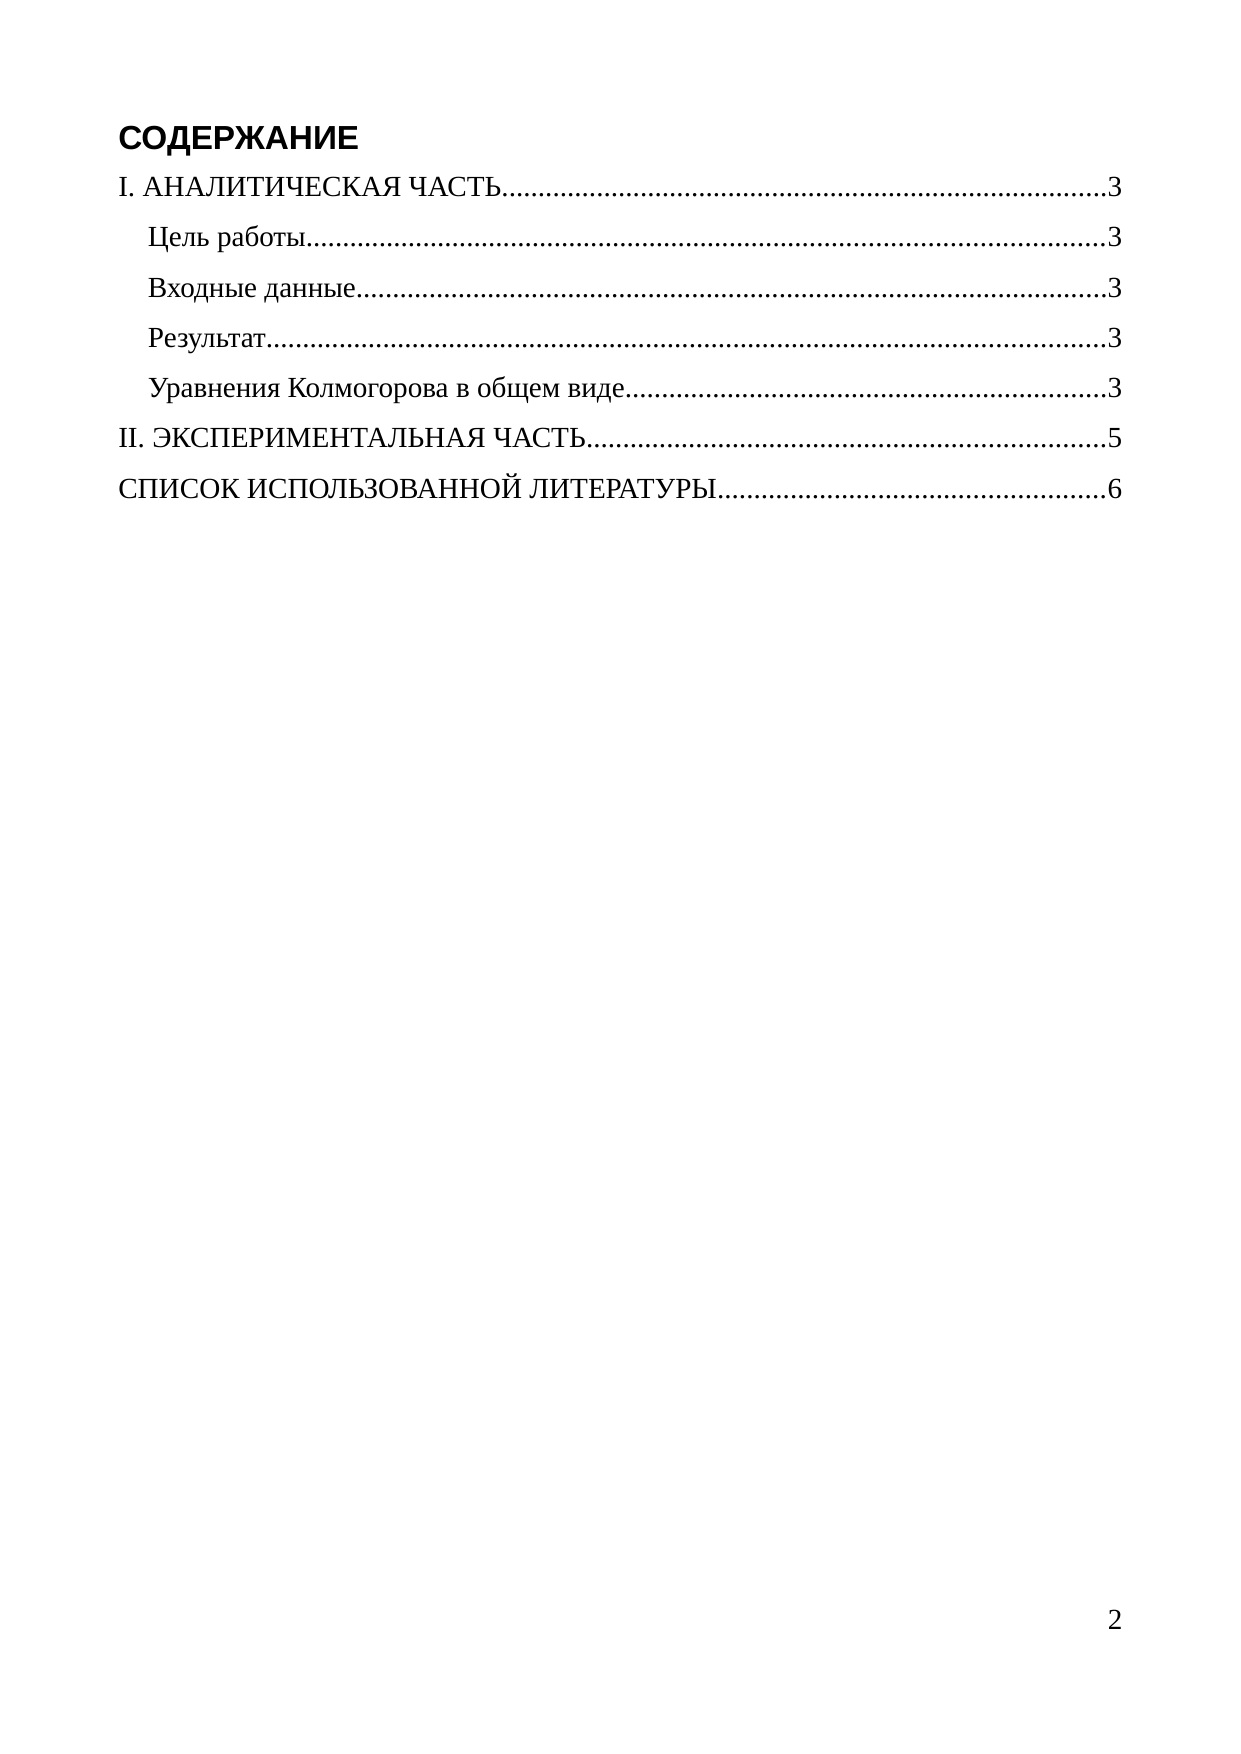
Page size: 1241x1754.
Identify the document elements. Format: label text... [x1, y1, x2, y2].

text Уравнения Колмогорова в общем виде 3 [148, 370, 1122, 404]
text Входные данные 3 [148, 270, 1122, 303]
subtitle СОДЕРЖАНИЕ [118, 118, 1122, 157]
text Цель работы 3 [148, 219, 1122, 253]
text I. АНАЛИТИЧЕСКАЯ ЧАСТЬ. 3 [118, 169, 1122, 203]
text СПИСОК ИСПОЛЬЗОВАННОЙ ЛИТЕРАТУРЫ 6 [118, 471, 1122, 504]
text Результат 3 [148, 320, 1122, 353]
text II. ЭКСПЕРИМЕНТАЛЬНАЯ ЧАСТЬ 5 [118, 421, 1122, 454]
